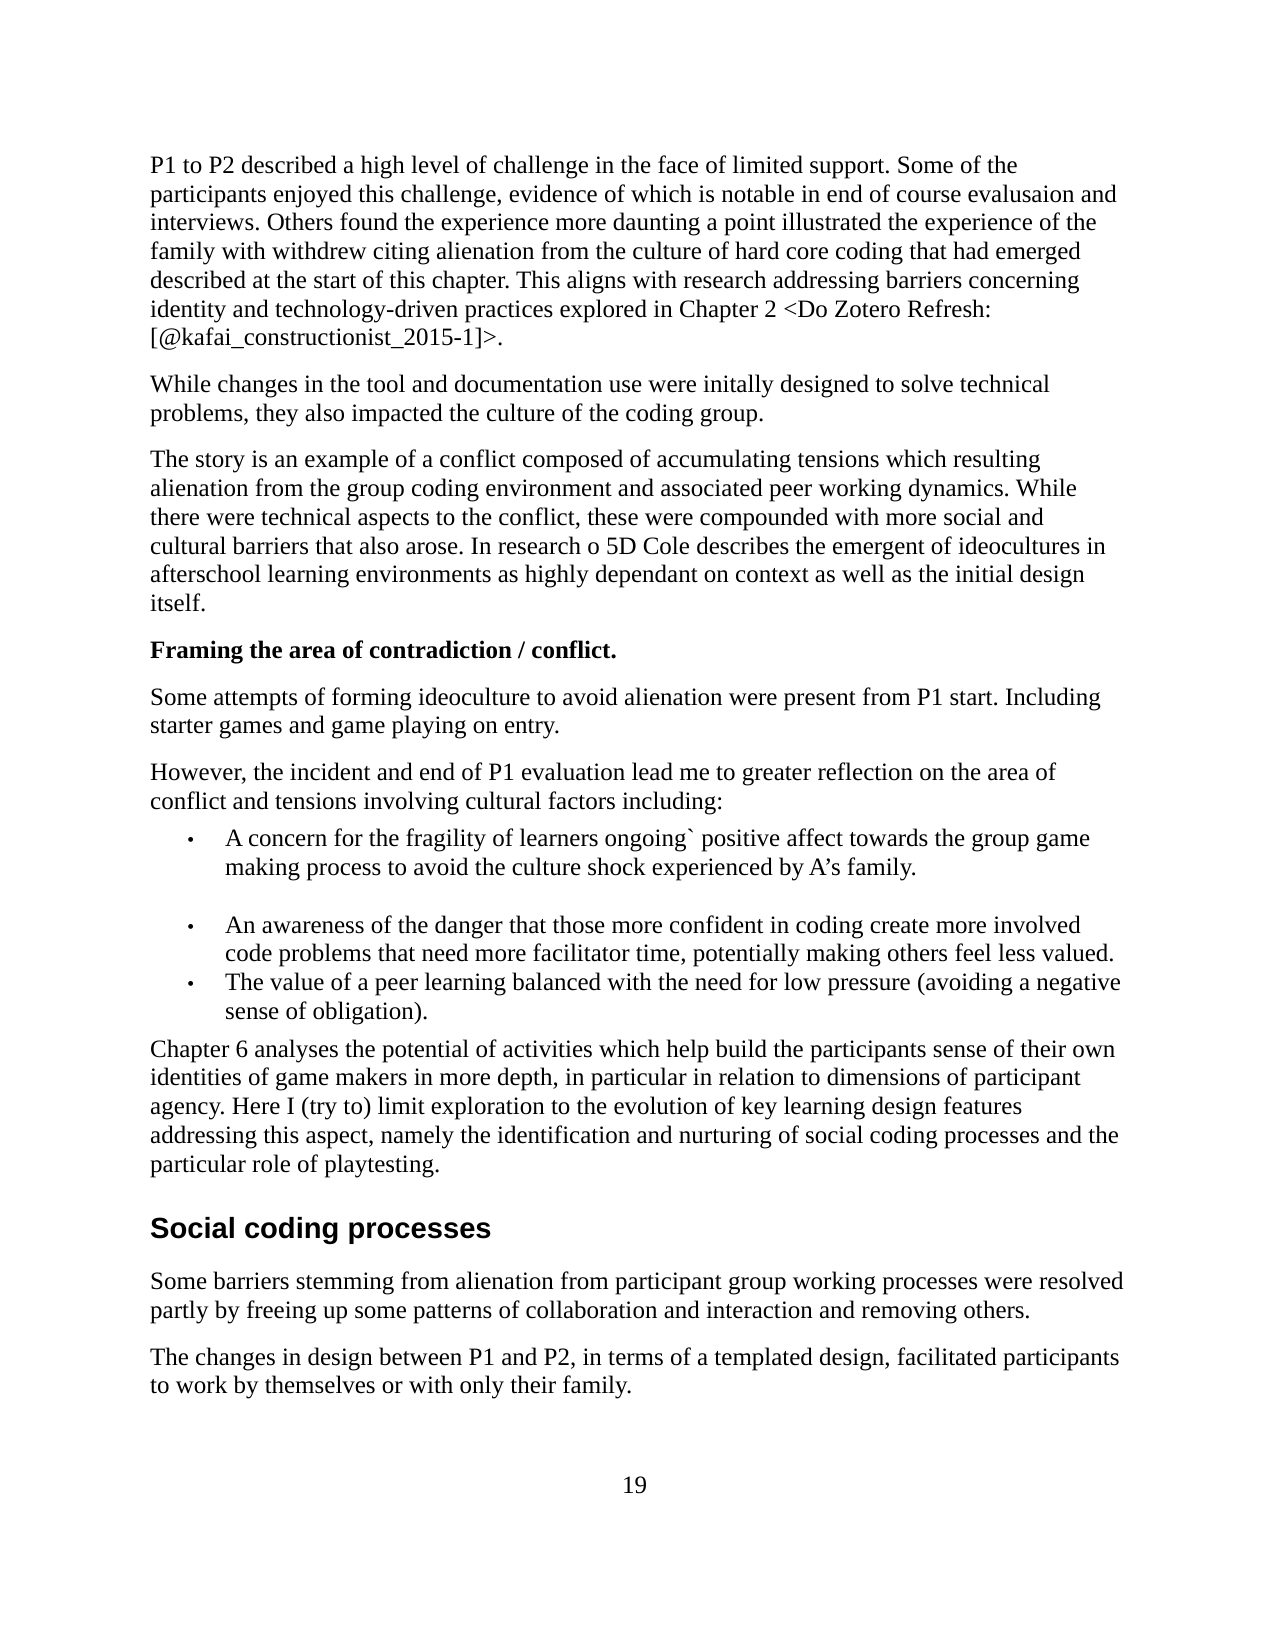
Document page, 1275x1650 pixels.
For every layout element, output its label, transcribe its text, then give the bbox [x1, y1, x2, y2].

text Some attempts of forming ideoculture to avoid alienation were present from P1 start. Including starter games and game playing on entry. [150, 682, 1125, 739]
text While changes in the tool and documentation use were initally designed to solve technical problems, they also impacted the culture of the coding group. [150, 369, 1125, 427]
subtitle Social coding processes [150, 1211, 1125, 1245]
list The value of a peer learning balanced with the need for low pressure (avoiding a negative sense of obligation). [187, 967, 1125, 1025]
text Framing the area of contradiction / conflict. [150, 635, 1125, 664]
text The story is an example of a conflict composed of accumulating tensions which resulting alienation from the group coding environment and associated peer working dynamics. While there were technical aspects to the conflict, these were compounded with more social and cultural barriers that also arose. In research o 5D Cole describes the emergent of ideocultures in afterschool learning environments as highly dependant on context as well as the initial design itself. [150, 444, 1125, 617]
text P1 to P2 described a high level of challenge in the face of limited support. Some of the participants enjoyed this challenge, evidence of which is notable in end of course evalusaion and interviews. Others found the experience more daunting a point illustrated the experience of the family with withdrew citing alienation from the culture of hard core coding that had emerged described at the start of this chapter. This aligns with research addressing barriers concerning identity and technology-driven practices explored in Chapter 2 <Do Zotero Refresh: [@kafai_constructionist_2015-1]>. [150, 150, 1125, 351]
list A concern for the fragility of learners ongoing` positive affect towards the group game making process to avoid the culture shock experienced by A’s family. [187, 823, 1125, 910]
text However, the incident and end of P1 evaluation lead me to greater reflection on the area of conflict and tensions involving cultural factors including: [150, 757, 1125, 814]
text Chapter 6 analyses the potential of activities which help build the participants sense of their own identities of game makers in more depth, in particular in relation to dimensions of participant agency. Here I (try to) limit exploration to the evolution of key learning design features addressing this aspect, namely the identification and nurturing of social coding processes and the particular role of playtesting. [150, 1034, 1125, 1177]
text The changes in design between P1 and P2, in terms of a templated design, facilitated participants to work by themselves or with only their family. [150, 1342, 1125, 1399]
text Some barriers stemming from alienation from participant group working processes were resolved partly by freeing up some patterns of collaboration and interaction and removing others. [150, 1266, 1125, 1324]
list An awareness of the danger that those more confident in coding create more involved code problems that need more facilitator time, potentially making others feel less valued. [187, 910, 1125, 967]
